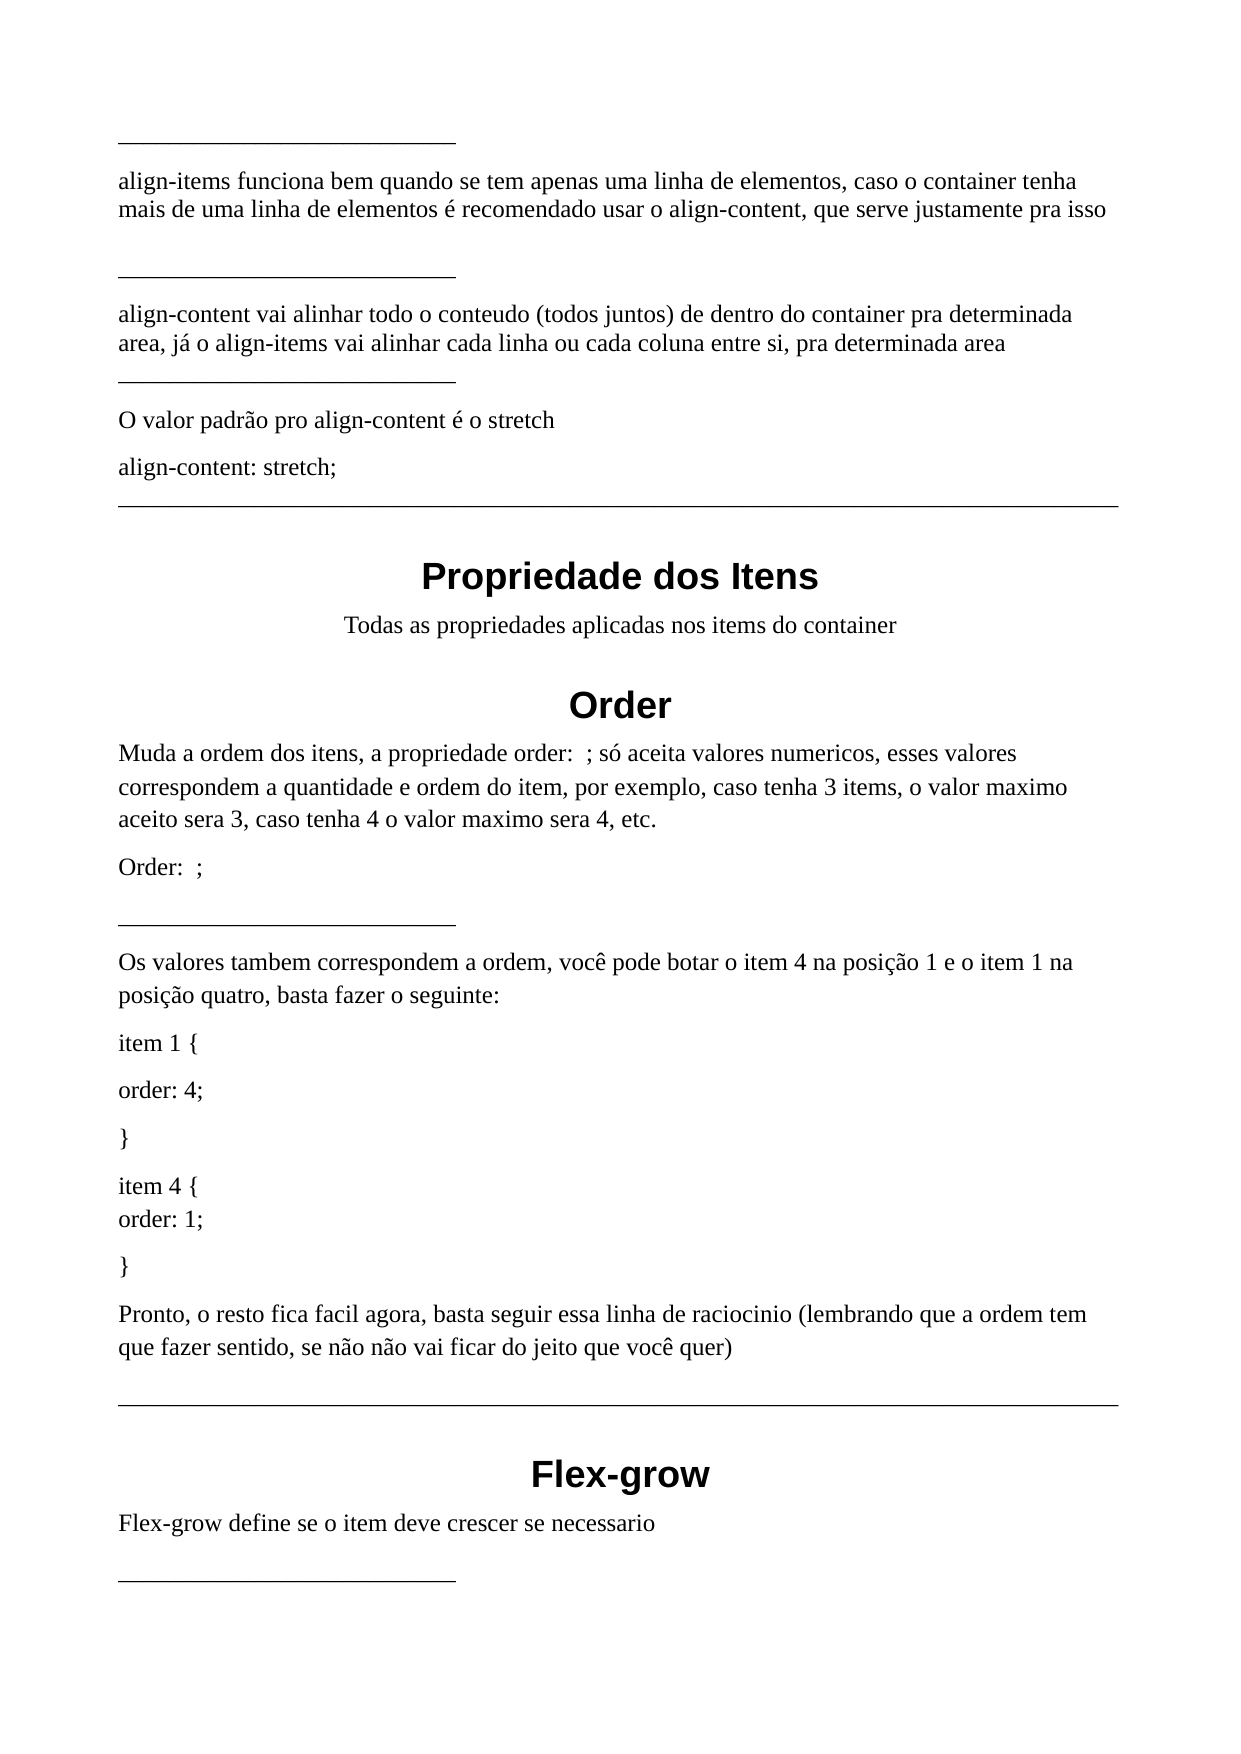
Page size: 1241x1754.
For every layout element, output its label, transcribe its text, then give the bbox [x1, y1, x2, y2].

text ___________________________ [118, 118, 1122, 147]
text Flex-grow define se o item deve crescer se necessario [118, 1508, 1122, 1537]
text align-content vai alinhar todo o conteudo (todos juntos) de dentro do container pra determinada area, já o align-items vai alinhar cada linha ou cada coluna entre si, pra determinada area [118, 299, 1122, 357]
text O valor padrão pro align-content é o stretch [118, 405, 1122, 433]
text ________________________________________________________________________________ [118, 1380, 1122, 1408]
text Muda a ordem dos itens, a propriedade order: ; só aceita valores numericos, esses valores correspondem a quantidade e ordem do item, por exemplo, caso tenha 3 items, o valor maximo aceito sera 3, caso tenha 4 o valor maximo sera 4, etc. [118, 738, 1122, 833]
text } [118, 1123, 1122, 1152]
text item 4 { order: 1; [118, 1171, 1122, 1233]
subtitle Order [118, 682, 1122, 726]
text ___________________________ [118, 1556, 1122, 1585]
text align-content: stretch; [118, 452, 1122, 481]
subtitle Propriedade dos Itens [118, 554, 1122, 597]
text Order: ; [118, 852, 1122, 881]
subtitle Flex-grow [118, 1452, 1122, 1496]
text } [118, 1251, 1122, 1280]
text order: 4; [118, 1076, 1122, 1104]
text item 1 { [118, 1028, 1122, 1057]
text Pronto, o resto fica facil agora, basta seguir essa linha de raciocinio (lembrando que a ordem tem que fazer sentido, se não não vai ficar do jeito que você quer) [118, 1299, 1122, 1361]
text ___________________________ [118, 252, 1122, 281]
text ___________________________ [118, 357, 1122, 386]
text Todas as propriedades aplicadas nos items do container [118, 610, 1122, 638]
text ________________________________________________________________________________ [118, 481, 1122, 510]
text Os valores tambem correspondem a ordem, você pode botar o item 4 na posição 1 e o item 1 na posição quatro, basta fazer o seguinte: [118, 947, 1122, 1009]
text align-items funciona bem quando se tem apenas uma linha de elementos, caso o container tenha mais de uma linha de elementos é recomendado usar o align-content, que serve justamente pra isso [118, 166, 1122, 223]
text ___________________________ [118, 900, 1122, 928]
